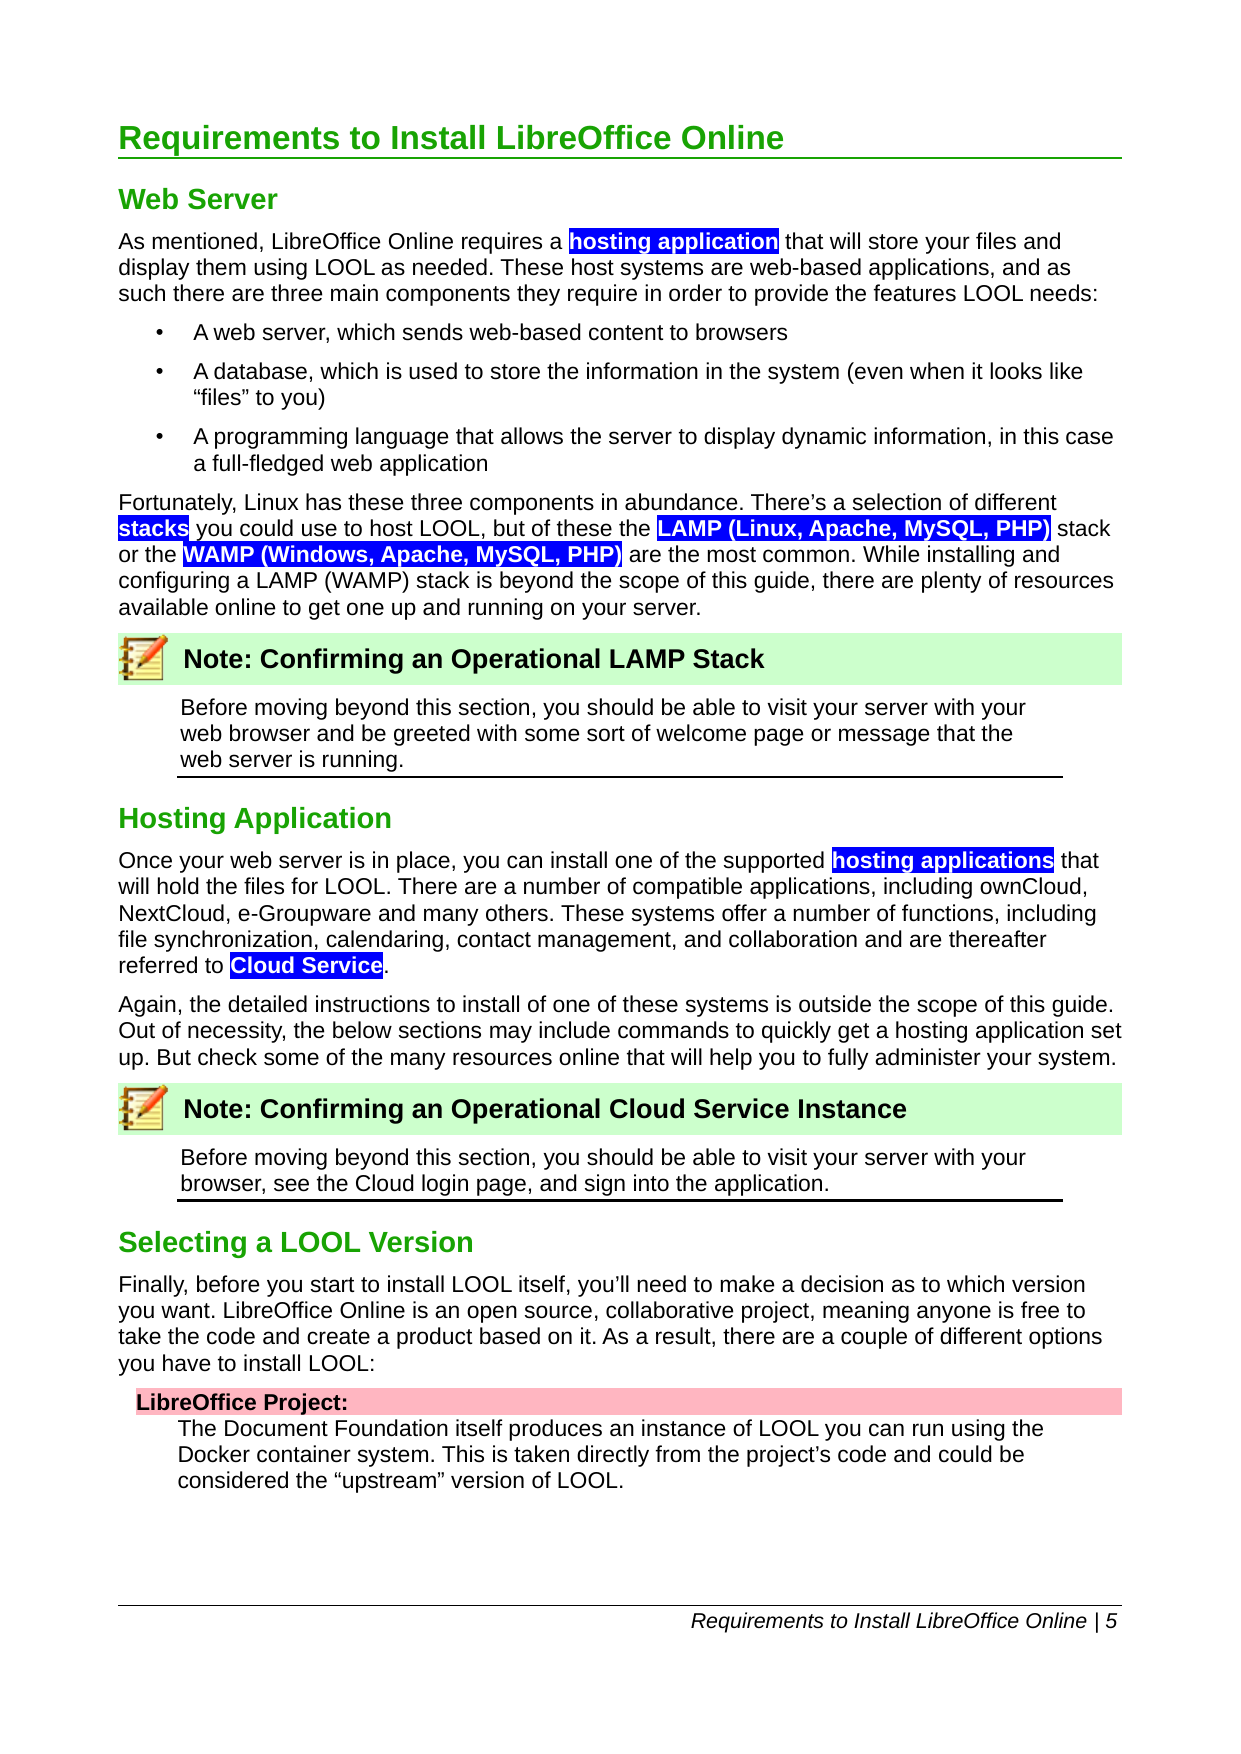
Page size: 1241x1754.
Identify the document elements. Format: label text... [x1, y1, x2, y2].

subtitle Web Server [118, 182, 1122, 216]
text The Document Foundation itself produces an instance of LOOL you can run using the Docker container system. This is taken directly from the project’s code and could be considered the “upstream” version of LOOL. [177, 1415, 1122, 1494]
text As mentioned, LibreOffice Online requires a hosting application that will store your files and display them using LOOL as needed. These host systems are web-based applications, and as such there are three main components they require in order to provide the features LOOL needs: [118, 228, 1122, 307]
subtitle Note: Confirming an Operational LAMP Stack [118, 633, 1122, 685]
subtitle Requirements to Install LibreOffice Online [118, 118, 1122, 157]
text Fortunately, Linux has these three components in abundance. There’s a selection of different stacks you could use to host LOOL, but of these the LAMP (Linux, Apache, MySQL, PHP) stack or the WAMP (Windows, Apache, MySQL, PHP) are the most common. While installing and configuring a LAMP (WAMP) stack is beyond the scope of this guide, there are plenty of resources available online to get one up and running on your server. [118, 488, 1122, 620]
subtitle Selecting a LOOL Version [118, 1225, 1122, 1259]
text Once your web server is in place, you can install one of the supported hosting applications that will hold the files for LOOL. There are a number of compatible applications, including ownCloud, NextCloud, e-Groupware and many others. These systems offer a number of functions, including file synchronization, calendaring, contact management, and collaboration and are thereafter referred to Cloud Service. [118, 847, 1122, 979]
list A programming language that allows the server to display dynamic information, in this case a full-fledged web application [156, 423, 1122, 476]
text LibreOffice Project: [136, 1388, 1122, 1415]
text Finally, before you start to install LOOL itself, you’ll need to make a decision as to which version you want. LibreOffice Online is an open source, collaborative project, meaning anyone is free to take the code and create a product based on it. As a result, there are a couple of different options you have to install LOOL: [118, 1271, 1122, 1376]
text Before moving beyond this section, you should be able to visit your server with your web browser and be greeted with some sort of welcome page or message that the web server is running. [177, 691, 1063, 776]
text Again, the detailed instructions to install of one of these systems is outside the scope of this guide. Out of necessity, the below sections may include commands to quickly get a hosting application set up. But check some of the many resources online that will help you to fully administer your system. [118, 991, 1122, 1070]
text Before moving beyond this section, you should be able to visit your server with your browser, see the Cloud login page, and sign into the application. [177, 1141, 1063, 1199]
picture [119, 633, 170, 684]
list A web server, which sends web-based content to browsers [156, 319, 1122, 346]
subtitle Note: Confirming an Operational Cloud Service Instance [118, 1083, 1122, 1135]
picture [119, 1083, 170, 1134]
list A database, which is used to store the information in the system (even when it looks like “files” to you) [156, 358, 1122, 411]
subtitle Hosting Application [118, 802, 1122, 835]
